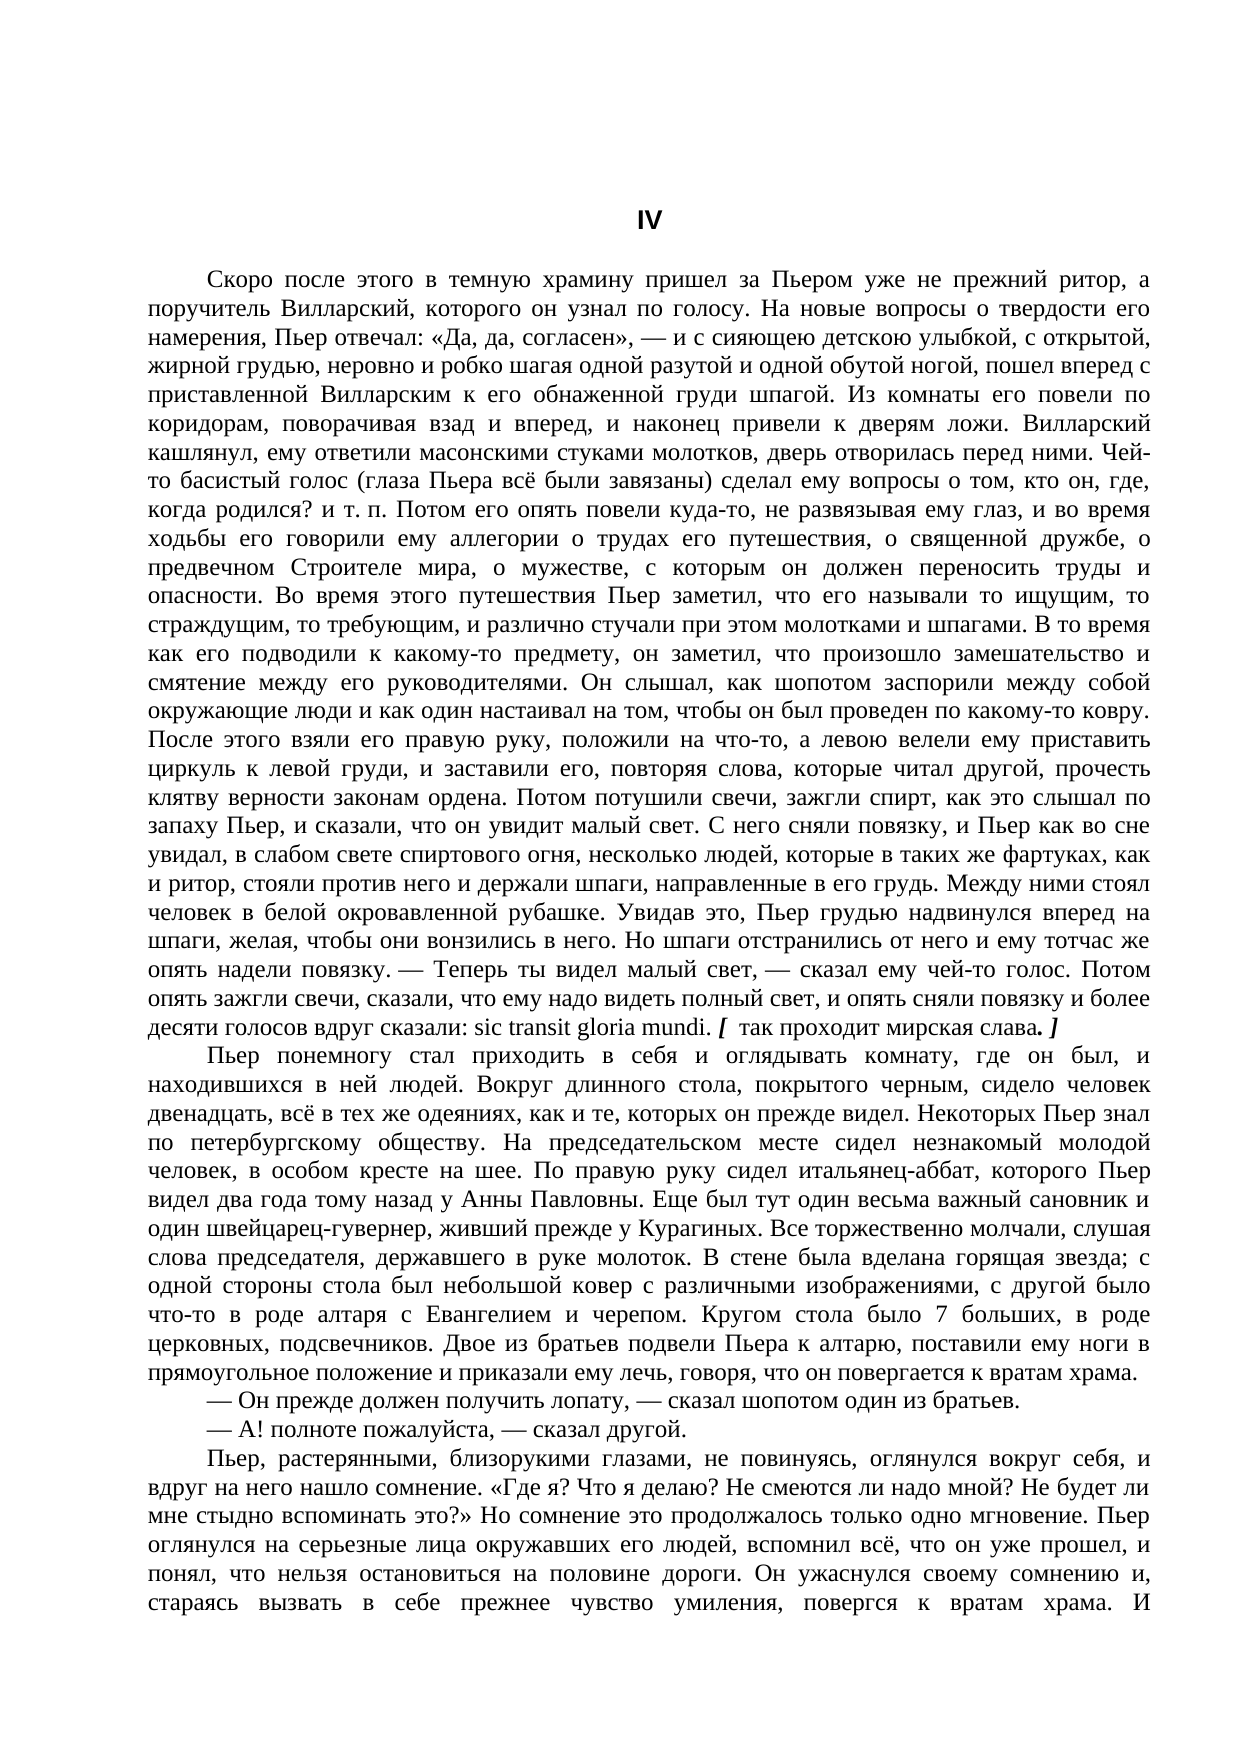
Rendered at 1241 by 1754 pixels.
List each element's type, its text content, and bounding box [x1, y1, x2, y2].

text — Он прежде должен получить лопату, — сказал шопотом один из братьев. [148, 1386, 1152, 1414]
subtitle IV [148, 204, 1152, 236]
text Скоро после этого в темную храмину пришел за Пьером уже не прежний ритор, а поручитель Вилларский, которого он узнал по голосу. На новые вопросы о твердости его намерения, Пьер отвечал: «Да, да, согласен», — и с сияющею детскою улыбкой, с открытой, жирной грудью, неровно и робко шагая одной разутой и одной обутой ногой, пошел вперед с приставленной Вилларским к его обнаженной груди шпагой. Из комнаты его повели по коридорам, поворачивая взад и вперед, и наконец привели к дверям ложи. Вилларский кашлянул, ему ответили масонскими стуками молотков, дверь отворилась перед ними. Чей-то басистый голос (глаза Пьера всё были завязаны) сделал ему вопросы о том, кто он, где, когда родился? и т. п. Потом его опять повели куда-то, не развязывая ему глаз, и во время ходьбы его говорили ему аллегории о трудах его путешествия, о священной дружбе, о предвечном Строителе мира, о мужестве, с которым он должен переносить труды и опасности. Во время этого путешествия Пьер заметил, что его называли то ищущим, то страждущим, то требующим, и различно стучали при этом молотками и шпагами. В то время как его подводили к какому-то предмету, он заметил, что произошло замешательство и смятение между его руководителями. Он слышал, как шопотом заспорили между собой окружающие люди и как один настаивал на том, чтобы он был проведен по какому-то ковру. После этого взяли его правую руку, положили на что-то, а левою велели ему приставить циркуль к левой груди, и заставили его, повторяя слова, которые читал другой, прочесть клятву верности законам ордена. Потом потушили свечи, зажгли спирт, как это слышал по запаху Пьер, и сказали, что он увидит малый свет. С него сняли повязку, и Пьер как во сне увидал, в слабом свете спиртового огня, несколько людей, которые в таких же фартуках, как и ритор, стояли против него и держали шпаги, направленные в его грудь. Между ними стоял человек в белой окровавленной рубашке. Увидав это, Пьер грудью надвинулся вперед на шпаги, желая, чтобы они вонзились в него. Но шпаги отстранились от него и ему тотчас же опять надели повязку. — Теперь ты видел малый свет, — сказал ему чей-то голос. Потом опять зажгли свечи, сказали, что ему надо видеть полный свет, и опять сняли повязку и более десяти голосов вдруг сказали: sic transit gloria mundi. [ так проходит мирская слава. ] [148, 264, 1152, 1041]
text — А! полноте пожалуйста, — сказал другой. [148, 1414, 1152, 1443]
text Пьер понемногу стал приходить в себя и оглядывать комнату, где он был, и находившихся в ней людей. Вокруг длинного стола, покрытого черным, сидело человек двенадцать, всё в тех же одеяниях, как и те, которых он прежде видел. Некоторых Пьер знал по петербургскому обществу. На председательском месте сидел незнакомый молодой человек, в особом кресте на шее. По правую руку сидел итальянец-аббат, которого Пьер видел два года тому назад у Анны Павловны. Еще был тут один весьма важный сановник и один швейцарец-гувернер, живший прежде у Курагиных. Все торжественно молчали, слушая слова председателя, державшего в руке молоток. В стене была вделана горящая звезда; с одной стороны стола был небольшой ковер с различными изображениями, с другой было что-то в роде алтаря с Евангелием и черепом. Кругом стола было 7 больших, в роде церковных, подсвечников. Двое из братьев подвели Пьера к алтарю, поставили ему ноги в прямоугольное положение и приказали ему лечь, говоря, что он повергается к вратам храма. [148, 1041, 1152, 1386]
text Пьер, растерянными, близорукими глазами, не повинуясь, оглянулся вокруг себя, и вдруг на него нашло сомнение. «Где я? Что я делаю? Не смеются ли надо мной? Не будет ли мне стыдно вспоминать это?» Но сомнение это продолжалось только одно мгновение. Пьер оглянулся на серьезные лица окружавших его людей, вспомнил всё, что он уже прошел, и понял, что нельзя остановиться на половине дороги. Он ужаснулся своему сомнению и, стараясь вызвать в себе прежнее чувство умиления, повергся к вратам храма. И [148, 1443, 1152, 1616]
